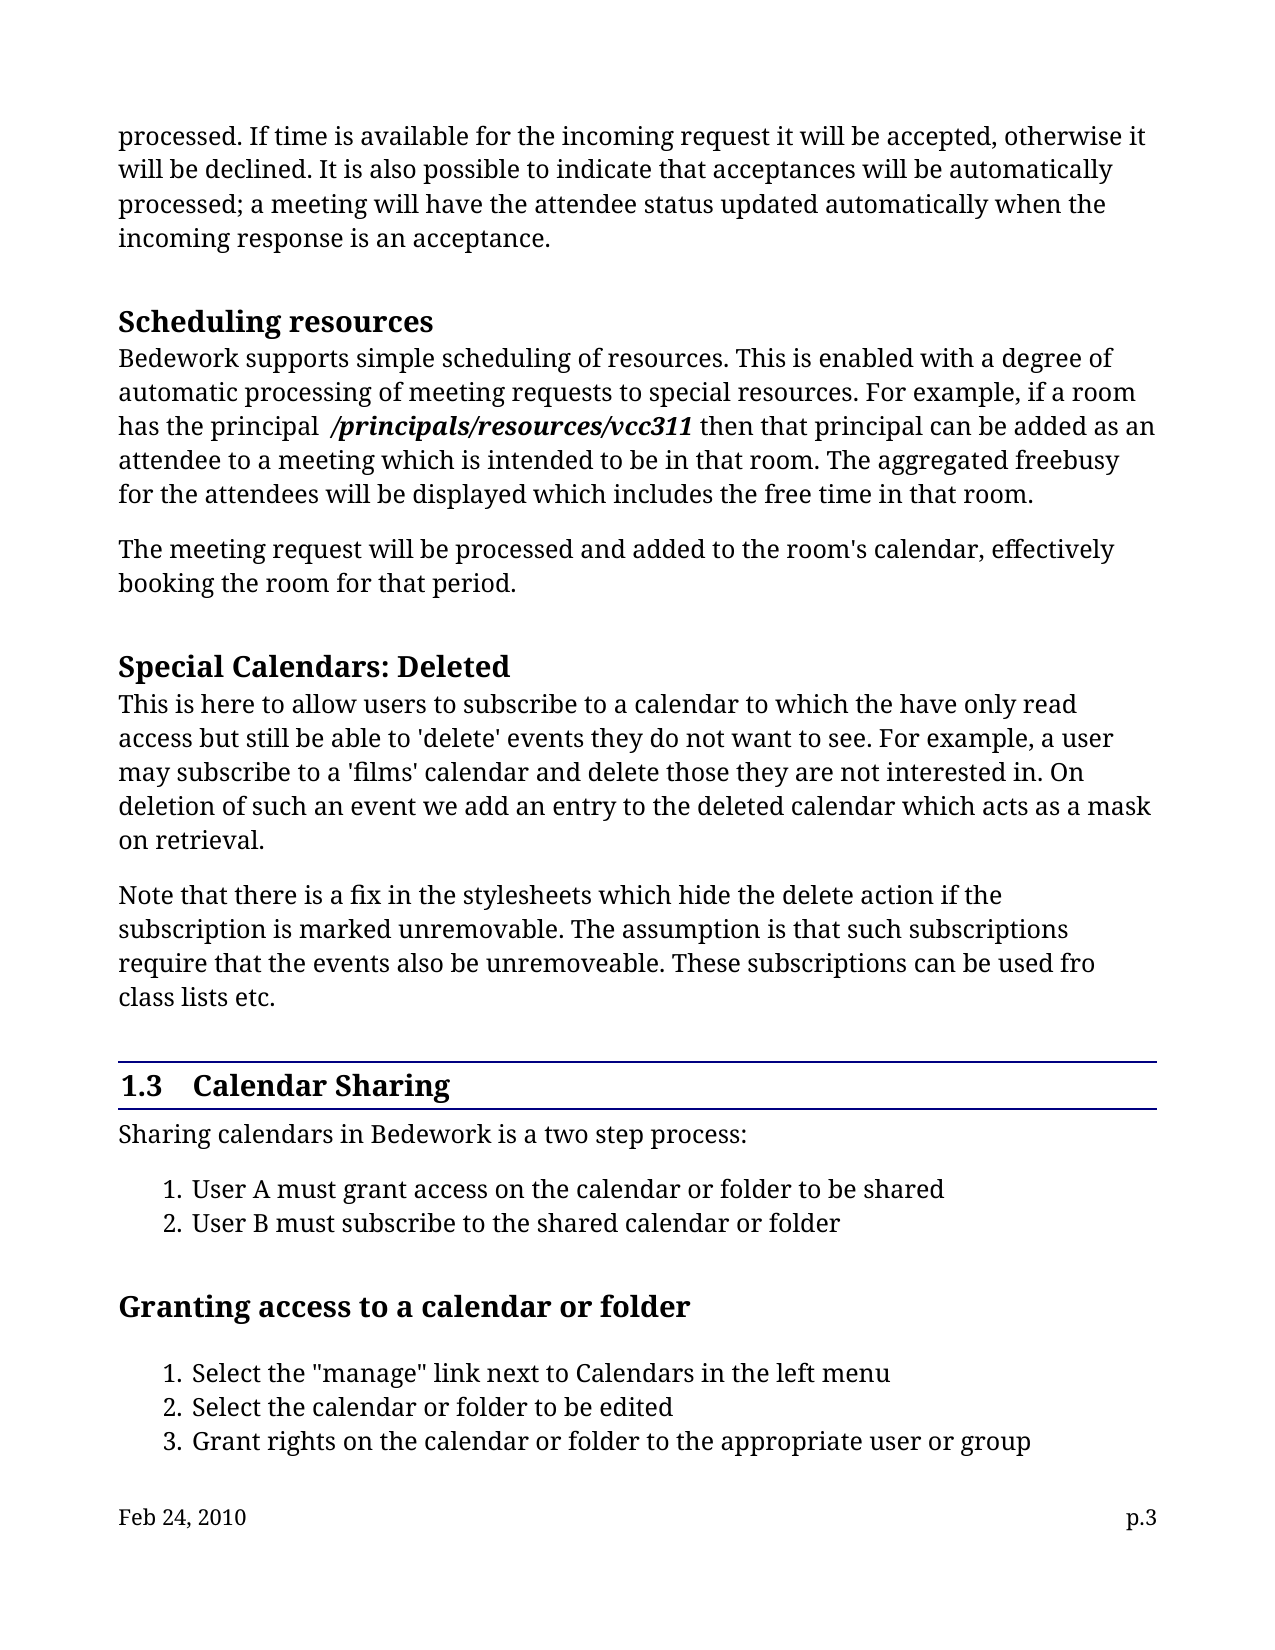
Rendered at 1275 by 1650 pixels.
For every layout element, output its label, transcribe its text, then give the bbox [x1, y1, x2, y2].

subtitle Scheduling resources [118, 301, 1157, 341]
text Note that there is a fix in the stylesheets which hide the delete action if the subscription is marked unremovable. The assumption is that such subscriptions require that the events also be unremoveable. These subscriptions can be used fro class lists etc. [118, 878, 1157, 1014]
text Bedework supports simple scheduling of resources. This is enabled with a degree of automatic processing of meeting requests to special resources. For example, if a room has the principal /principals/resources/vcc311 then that principal can be added as an attendee to a meeting which is intended to be in that room. The aggregated freebusy for the attendees will be displayed which includes the free time in that room. [118, 341, 1157, 511]
list Select the calendar or folder to be edited [162, 1389, 1157, 1423]
list User A must grant access on the calendar or folder to be shared [162, 1172, 1157, 1206]
list Select the "manage" link next to Calendars in the left menu [162, 1355, 1157, 1389]
text This is here to allow users to subscribe to a calendar to which the have only read access but still be able to 'delete' events they do not want to see. For example, a user may subscribe to a 'films' calendar and delete those they are not interested in. On deletion of such an event we add an entry to the deleted calendar which acts as a mask on retrieval. [118, 686, 1157, 857]
subtitle Special Calendars: Deleted [118, 647, 1157, 686]
text The meeting request will be processed and added to the room's calendar, effectively booking the room for that period. [118, 532, 1157, 600]
subtitle Calendar Sharing [118, 1063, 1157, 1108]
list User B must subscribe to the shared calendar or folder [162, 1206, 1157, 1240]
text processed. If time is available for the incoming request it will be accepted, otherwise it will be declined. It is also possible to indicate that acceptances will be automatically processed; a meeting will have the attendee status updated automatically when the incoming response is an acceptance. [118, 118, 1157, 254]
list Grant rights on the calendar or folder to the appropriate user or group [162, 1423, 1157, 1458]
subtitle Granting access to a calendar or folder [118, 1286, 1157, 1326]
text Sharing calendars in Bedework is a two step process: [118, 1116, 1157, 1151]
